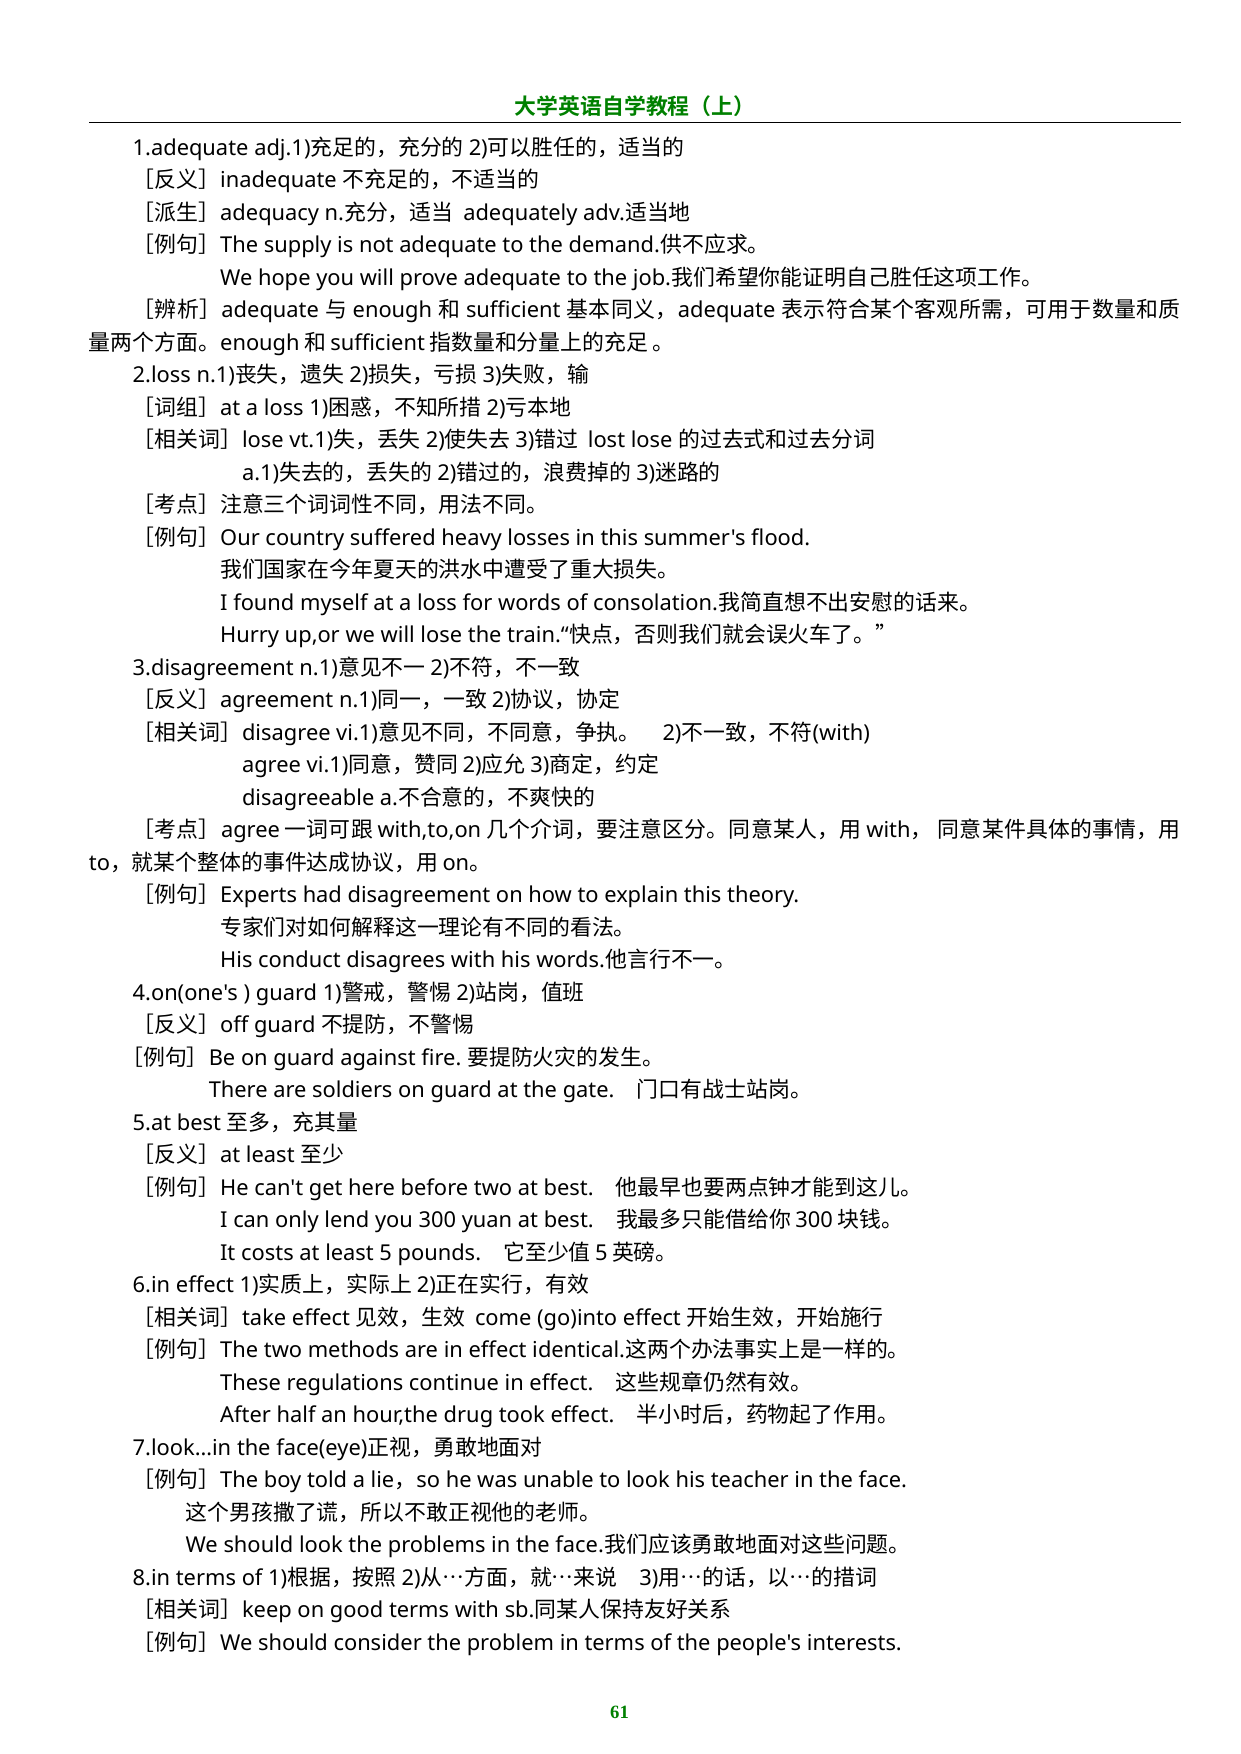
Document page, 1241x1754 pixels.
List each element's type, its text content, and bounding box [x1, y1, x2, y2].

text ［例句］Be on guard against fire. 要提防火灾的发生。 There are soldiers on guard at the gate. 门口有战士站岗。 [121, 1039, 1181, 1104]
text ［例句］Experts had disagreement on how to explain this theory. [89, 877, 1181, 909]
text disagreeable a.不合意的，不爽快的 [89, 779, 1181, 812]
text 1.adequate adj.1)充足的，充分的 2)可以胜任的，适当的 [89, 129, 1181, 162]
text ［相关词］disagree vi.1)意见不同，不同意，争执。 2)不一致，不符(with) [89, 714, 1181, 747]
text 8.in terms of 1)根据，按照 2)从…方面，就…来说 3)用…的话，以…的措词 [89, 1559, 1181, 1592]
text I found myself at a loss for words of consolation.我简直想不出安慰的话来。 [89, 584, 1181, 617]
text ［相关词］take effect 见效，生效 come (go)into effect 开始生效，开始施行 [89, 1299, 1181, 1332]
text a.1)失去的，丢失的 2)错过的，浪费掉的 3)迷路的 [89, 454, 1181, 487]
text ［例句］The boy told a lie，so he was unable to look his teacher in the face. [89, 1462, 1181, 1494]
text 6.in effect 1)实质上，实际上 2)正在实行，有效 [89, 1267, 1181, 1299]
text 专家们对如何解释这一理论有不同的看法。 [89, 909, 1181, 942]
text ［例句］The two methods are in effect identical.这两个办法事实上是一样的。 [89, 1332, 1181, 1364]
text His conduct disagrees with his words.他言行不一。 [89, 942, 1181, 974]
text Hurry up,or we will lose the train.“快点，否则我们就会误火车了。” [89, 617, 1181, 649]
text 3.disagreement n.1)意见不一 2)不符，不一致 [89, 649, 1181, 682]
text ［辨析］adequate 与 enough 和 sufficient 基本同义，adequate 表示符合某个客观所需，可用于数量和质量两个方面。enough和sufficient指数量和分量上的充足 。 [89, 292, 1181, 357]
text I can only lend you 300 yuan at best. 我最多只能借给你300块钱。 [89, 1202, 1181, 1234]
text ［例句］We should consider the problem in terms of the people's interests. [89, 1624, 1181, 1657]
text It costs at least 5 pounds. 它至少值5英磅。 [89, 1234, 1181, 1267]
text ［考点］注意三个词词性不同，用法不同。 [89, 487, 1181, 519]
text ［反义］off guard 不提防，不警惕 [89, 1007, 1181, 1039]
text ［相关词］keep on good terms with sb.同某人保持友好关系 [89, 1592, 1181, 1624]
text ［例句］He can't get here before two at best. 他最早也要两点钟才能到这儿。 [89, 1169, 1181, 1202]
text ［例句］The supply is not adequate to the demand.供不应求。 [89, 227, 1181, 259]
text 这个男孩撒了谎，所以不敢正视他的老师。 We should look the problems in the face.我们应该勇敢地面对这些问题。 [185, 1494, 1181, 1559]
text ［反义］at least 至少 [89, 1137, 1181, 1169]
text ［词组］at a loss 1)困惑，不知所措 2)亏本地 [89, 389, 1181, 422]
text ［相关词］lose vt.1)失，丢失 2)使失去 3)错过 lost lose 的过去式和过去分词 [89, 422, 1181, 454]
text We hope you will prove adequate to the job.我们希望你能证明自己胜任这项工作。 [89, 259, 1181, 292]
text 7.look…in the face(eye)正视，勇敢地面对 [89, 1429, 1181, 1462]
text 4.on(one's ) guard 1)警戒，警惕 2)站岗，值班 [89, 974, 1181, 1007]
text 5.at best 至多，充其量 [89, 1104, 1181, 1137]
text These regulations continue in effect. 这些规章仍然有效。 [89, 1364, 1181, 1397]
text ［例句］Our country suffered heavy losses in this summer's flood. [89, 519, 1181, 552]
text agree vi.1)同意，赞同 2)应允 3)商定，约定 [89, 747, 1181, 779]
text 2.loss n.1)丧失，遗失 2)损失，亏损 3)失败，输 [89, 357, 1181, 389]
text After half an hour,the drug took effect. 半小时后，药物起了作用。 [89, 1397, 1181, 1429]
text ［派生］adequacy n.充分，适当 adequately adv.适当地 [89, 194, 1181, 227]
text 我们国家在今年夏天的洪水中遭受了重大损失。 [89, 552, 1181, 584]
text ［反义］agreement n.1)同一，一致 2)协议，协定 [89, 682, 1181, 714]
text ［考点］agree一词可跟with,to,on几个介词，要注意区分。同意某人，用with， 同意某件具体的事情，用to，就某个整体的事件达成协议，用on。 [89, 812, 1181, 877]
text ［反义］inadequate 不充足的，不适当的 [89, 162, 1181, 194]
